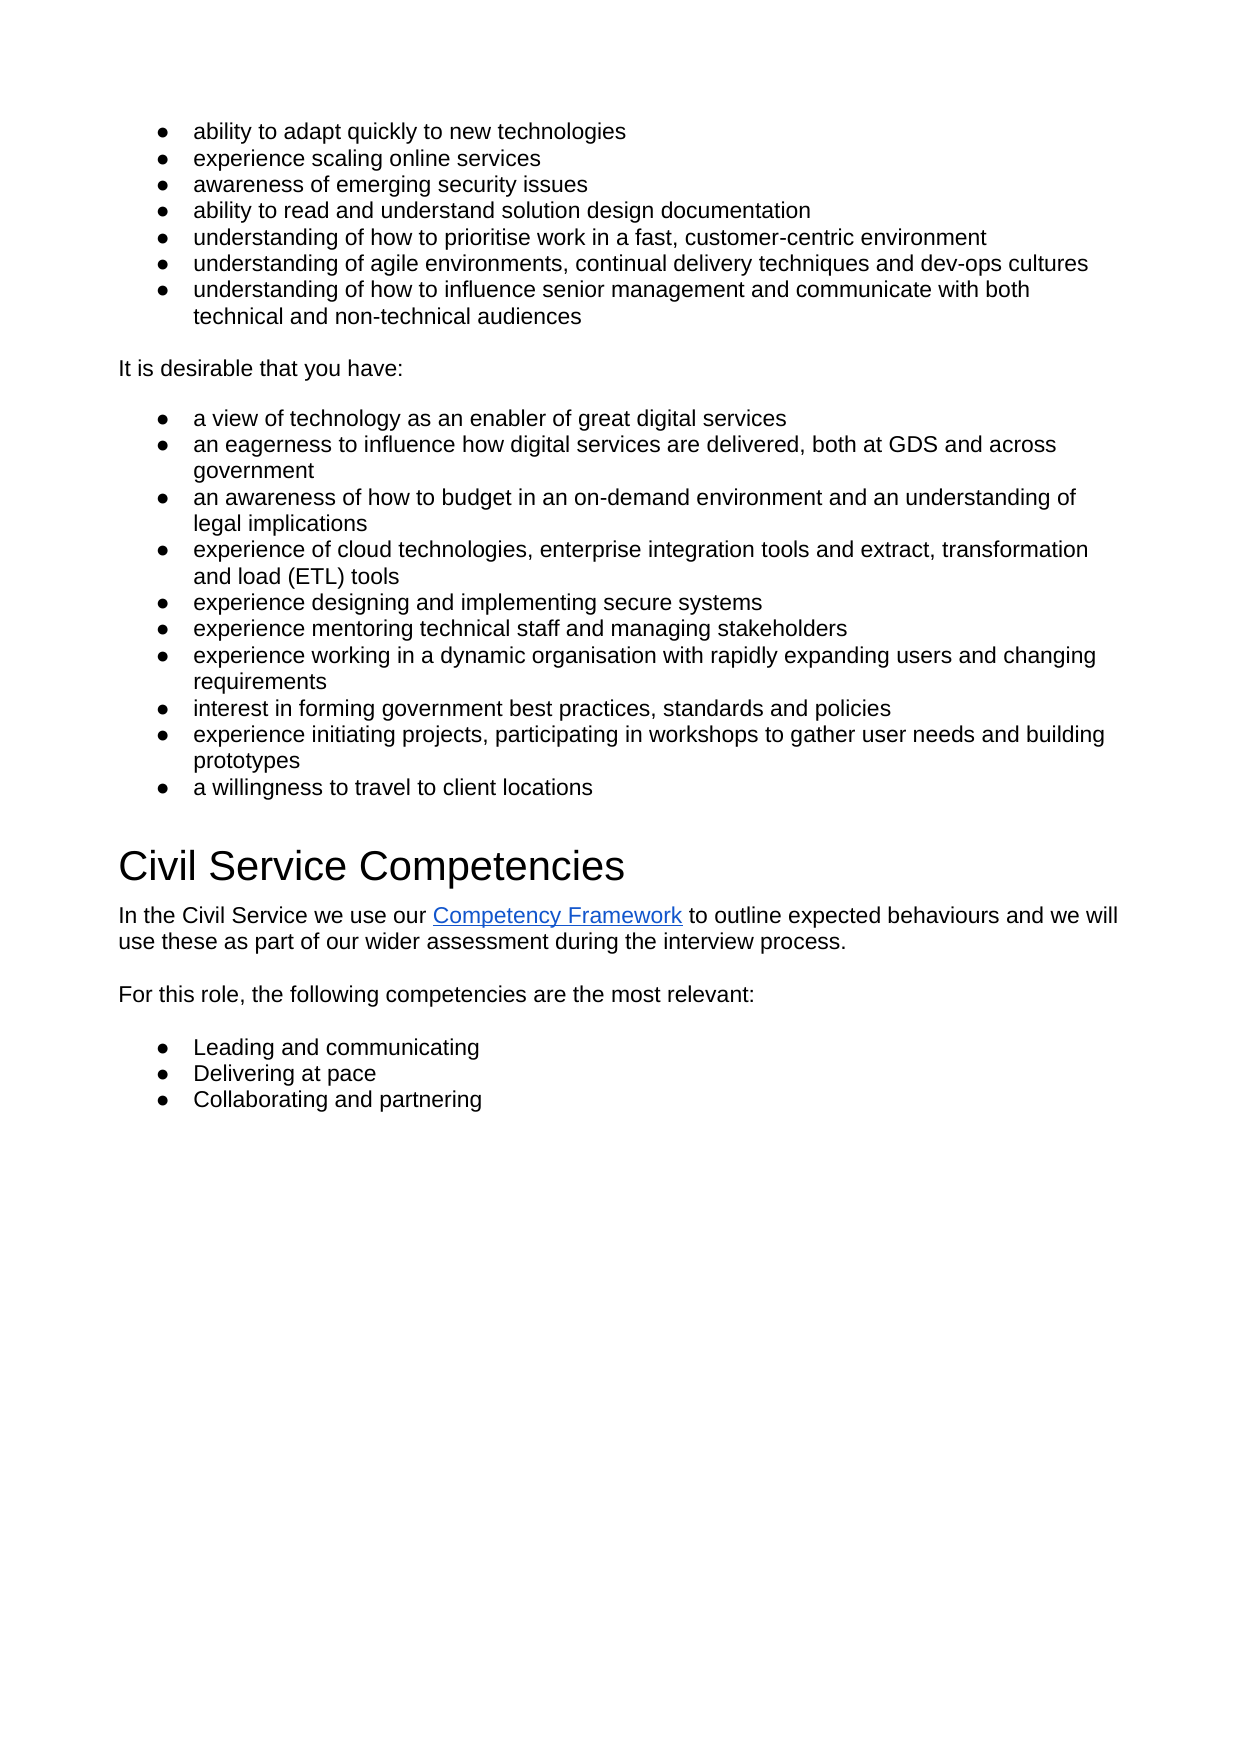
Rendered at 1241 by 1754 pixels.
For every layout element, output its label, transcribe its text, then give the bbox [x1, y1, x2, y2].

list understanding of how to prioritise work in a fast, customer-centric environment [156, 223, 1122, 250]
list experience working in a dynamic organisation with rapidly expanding users and changing requirements [156, 642, 1122, 694]
list a willingness to travel to client locations [156, 773, 1122, 800]
list an awareness of how to budget in an on-demand environment and an understanding of legal implications [156, 484, 1122, 536]
list experience mentoring technical staff and managing stakeholders [156, 615, 1122, 642]
list a view of technology as an enabler of great digital services [156, 404, 1122, 431]
text For this role, the following competencies are the most relevant: [118, 981, 1122, 1007]
list ability to read and understand solution design documentation [156, 197, 1122, 223]
subtitle Civil Service Competencies [118, 842, 1122, 889]
list experience scaling online services [156, 144, 1122, 171]
list awareness of emerging security issues [156, 171, 1122, 197]
text It is desirable that you have: [118, 355, 1122, 382]
list understanding of agile environments, continual delivery techniques and dev-ops cultures [156, 250, 1122, 276]
list understanding of how to influence senior management and communicate with both technical and non-technical audiences [156, 276, 1122, 329]
text In the Civil Service we use our Competency Framework to outline expected behaviours and we will use these as part of our wider assessment during the interview process. [118, 902, 1122, 955]
list experience of cloud technologies, enterprise integration tools and extract, transformation and load (ETL) tools [156, 536, 1122, 589]
list interest in forming government best practices, standards and policies [156, 694, 1122, 721]
list experience initiating projects, participating in workshops to gather user needs and building prototypes [156, 721, 1122, 773]
list Leading and communicating [156, 1034, 1122, 1060]
list an eagerness to influence how digital services are delivered, both at GDS and across government [156, 431, 1122, 484]
list experience designing and implementing secure systems [156, 589, 1122, 615]
list ability to adapt quickly to new technologies [156, 118, 1122, 144]
list Delivering at pace [156, 1060, 1122, 1086]
list Collaborating and partnering [156, 1086, 1122, 1113]
